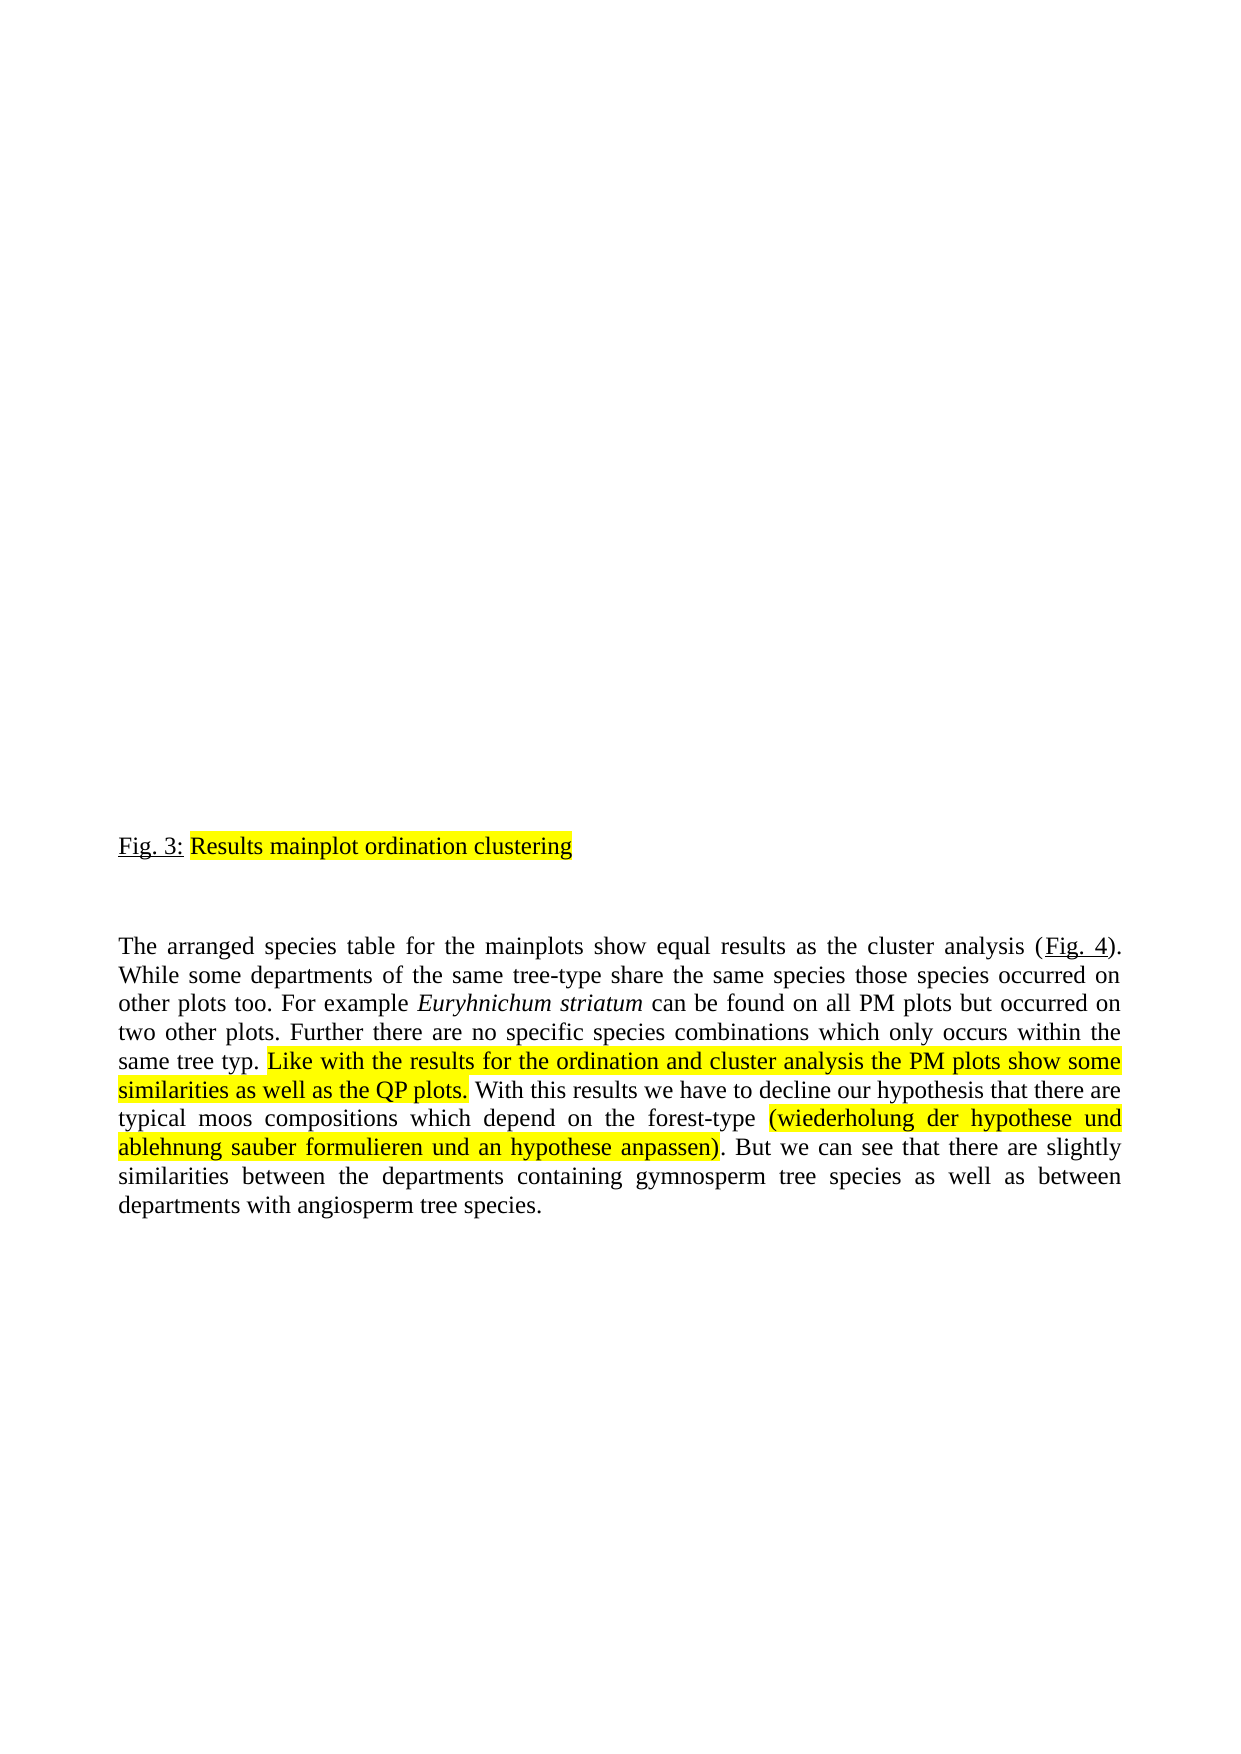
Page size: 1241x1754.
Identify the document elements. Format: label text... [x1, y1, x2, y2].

text Fig. 3: Results mainplot ordination clustering [118, 831, 1122, 860]
text The arranged species table for the mainplots show equal results as the cluster analysis (Fig. 4). While some departments of the same tree-type share the same species those species occurred on other plots too. For example Euryhnichum striatum can be found on all PM plots but occurred on two other plots. Further there are no specific species combinations which only occurs within the same tree typ. Like with the results for the ordination and cluster analysis the PM plots show some similarities as well as the QP plots. With this results we have to decline our hypothesis that there are typical moos compositions which depend on the forest-type (wiederholung der hypothese und ablehnung sauber formulieren und an hypothese anpassen). But we can see that there are slightly similarities between the departments containing gymnosperm tree species as well as between departments with angiosperm tree species. [118, 931, 1122, 1218]
